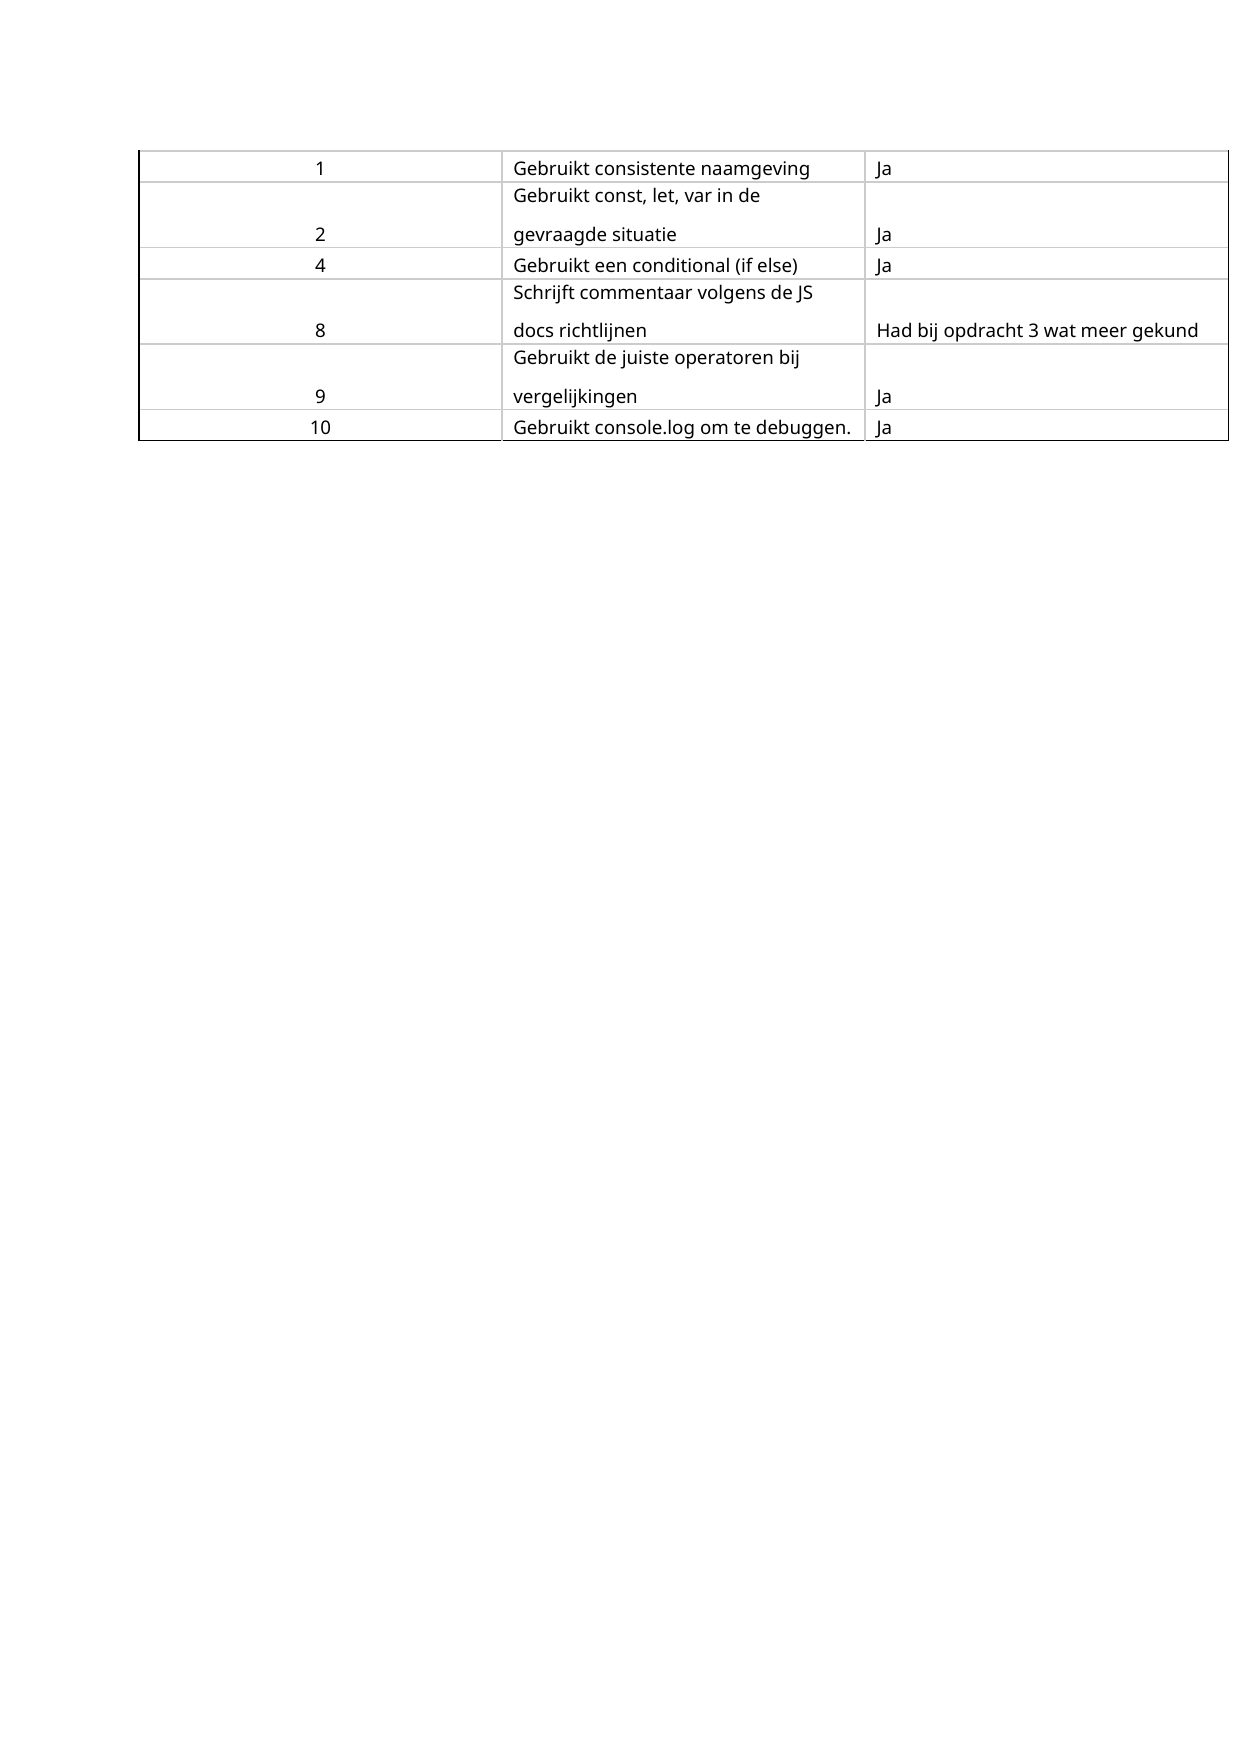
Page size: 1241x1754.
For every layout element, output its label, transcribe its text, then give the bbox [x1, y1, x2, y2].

table_cell Gebruikt consistente naamgeving [503, 152, 864, 181]
table_cell 10 [140, 410, 501, 440]
table_cell Gebruikt een conditional (if else) [503, 248, 864, 278]
table_cell 4 [140, 248, 501, 278]
table_cell Gebruikt de juiste operatoren bij vergelijkingen [503, 345, 864, 408]
table_cell Had bij opdracht 3 wat meer gekund [866, 280, 1228, 343]
table_cell Gebruikt console.log om te debuggen. [503, 410, 864, 440]
table_cell 8 [140, 280, 501, 343]
table_cell 2 [140, 183, 501, 247]
table_cell Ja [866, 410, 1228, 440]
table_cell 1 [140, 152, 501, 181]
table_cell 9 [140, 345, 501, 408]
table_cell Ja [866, 345, 1228, 408]
table_cell Ja [866, 152, 1228, 181]
table_cell Ja [866, 248, 1228, 278]
table_cell Schrijft commentaar volgens de JS docs richtlijnen [503, 280, 864, 343]
table_cell Ja [866, 183, 1228, 247]
table_cell Gebruikt const, let, var in de gevraagde situatie [503, 183, 864, 247]
